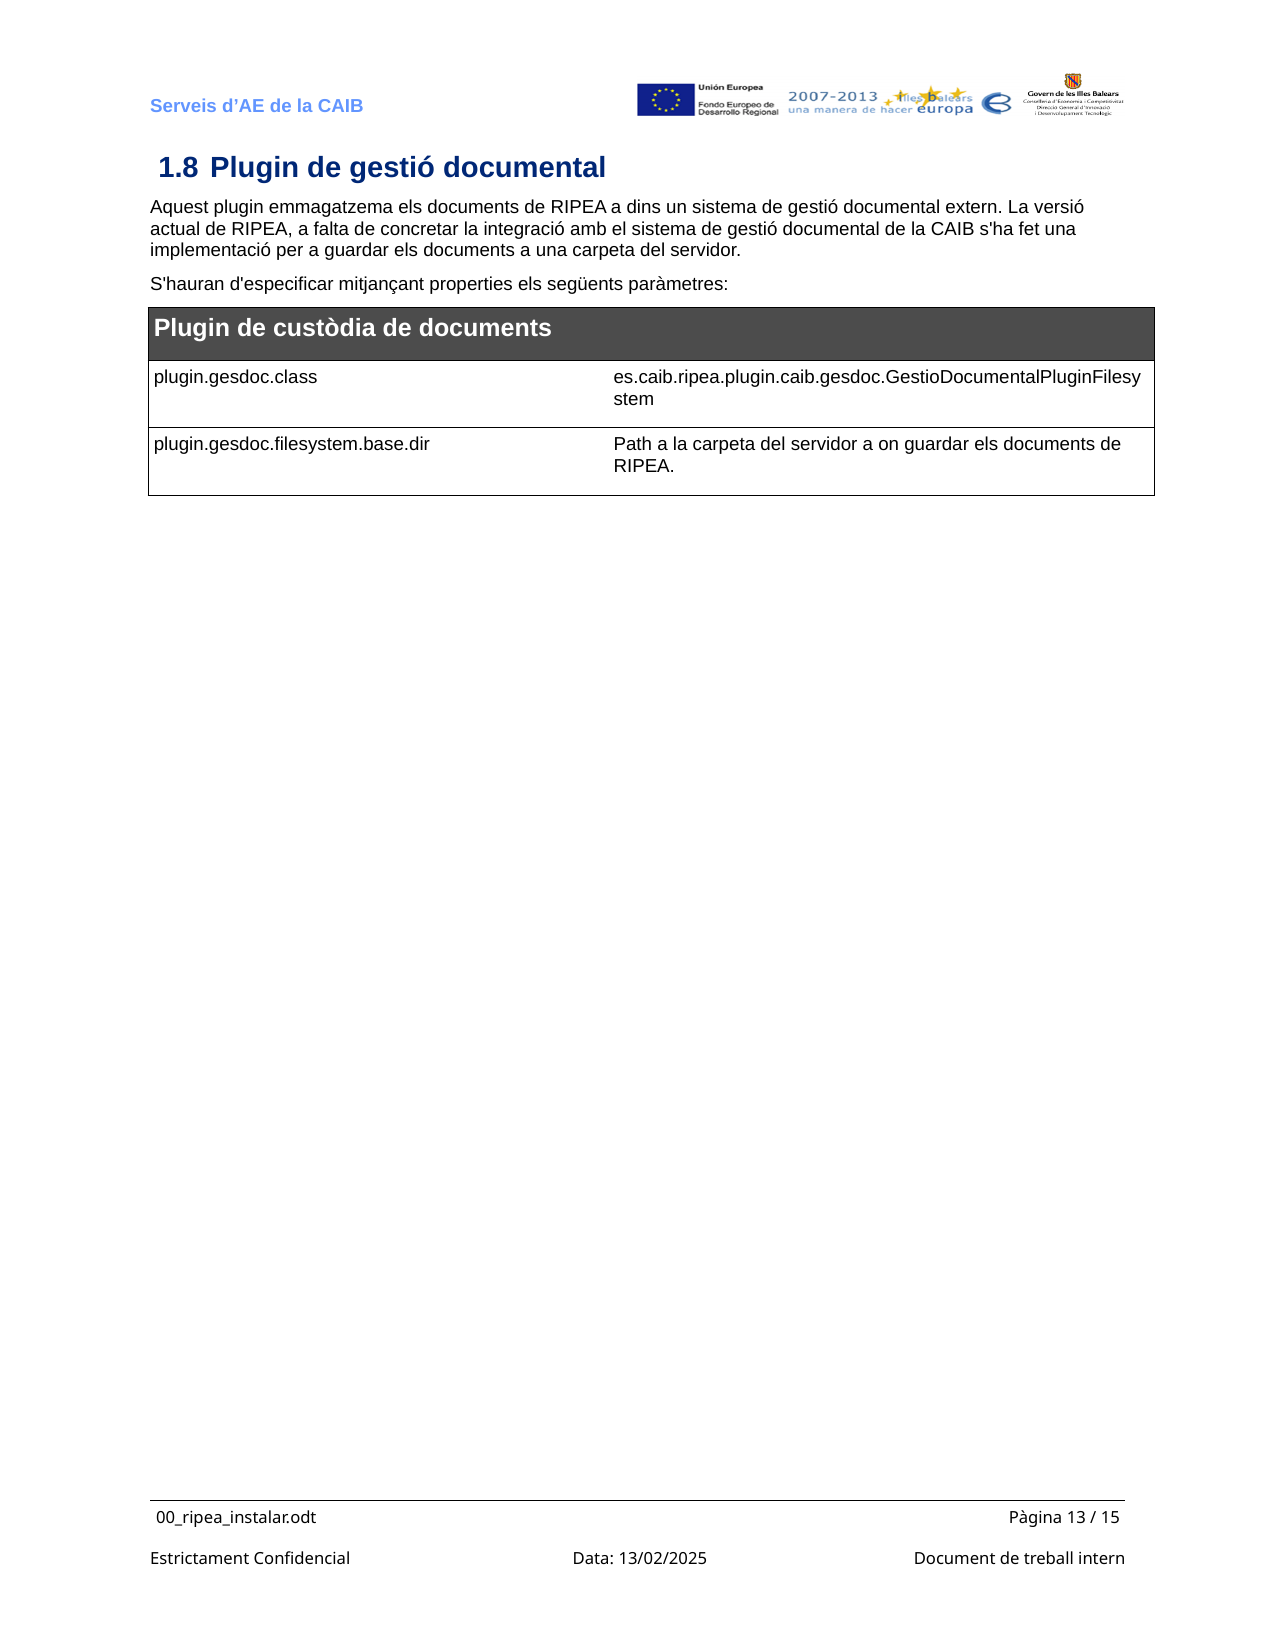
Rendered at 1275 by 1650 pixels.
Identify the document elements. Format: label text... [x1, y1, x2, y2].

table_cell Path a la carpeta del servidor a on guardar els documents de RIPEA. [608, 428, 1154, 494]
table_cell plugin.gesdoc.filesystem.base.dir [149, 428, 607, 494]
table_cell plugin.gesdoc.class [149, 361, 607, 427]
text S'hauran d'especificar mitjançant properties els següents paràmetres: [150, 273, 1125, 295]
picture [636, 73, 1125, 116]
table_header Plugin de custòdia de documents [149, 308, 1154, 360]
text Aquest plugin emmagatzema els documents de RIPEA a dins un sistema de gestió documental extern. La versió actual de RIPEA, a falta de concretar la integració amb el sistema de gestió documental de la CAIB s'ha fet una implementació per a guardar els documents a una carpeta del servidor. [150, 196, 1125, 261]
subtitle Plugin de gestió documental [150, 150, 1125, 183]
table_cell es.caib.ripea.plugin.caib.gesdoc.GestioDocumentalPluginFilesystem [608, 361, 1154, 427]
